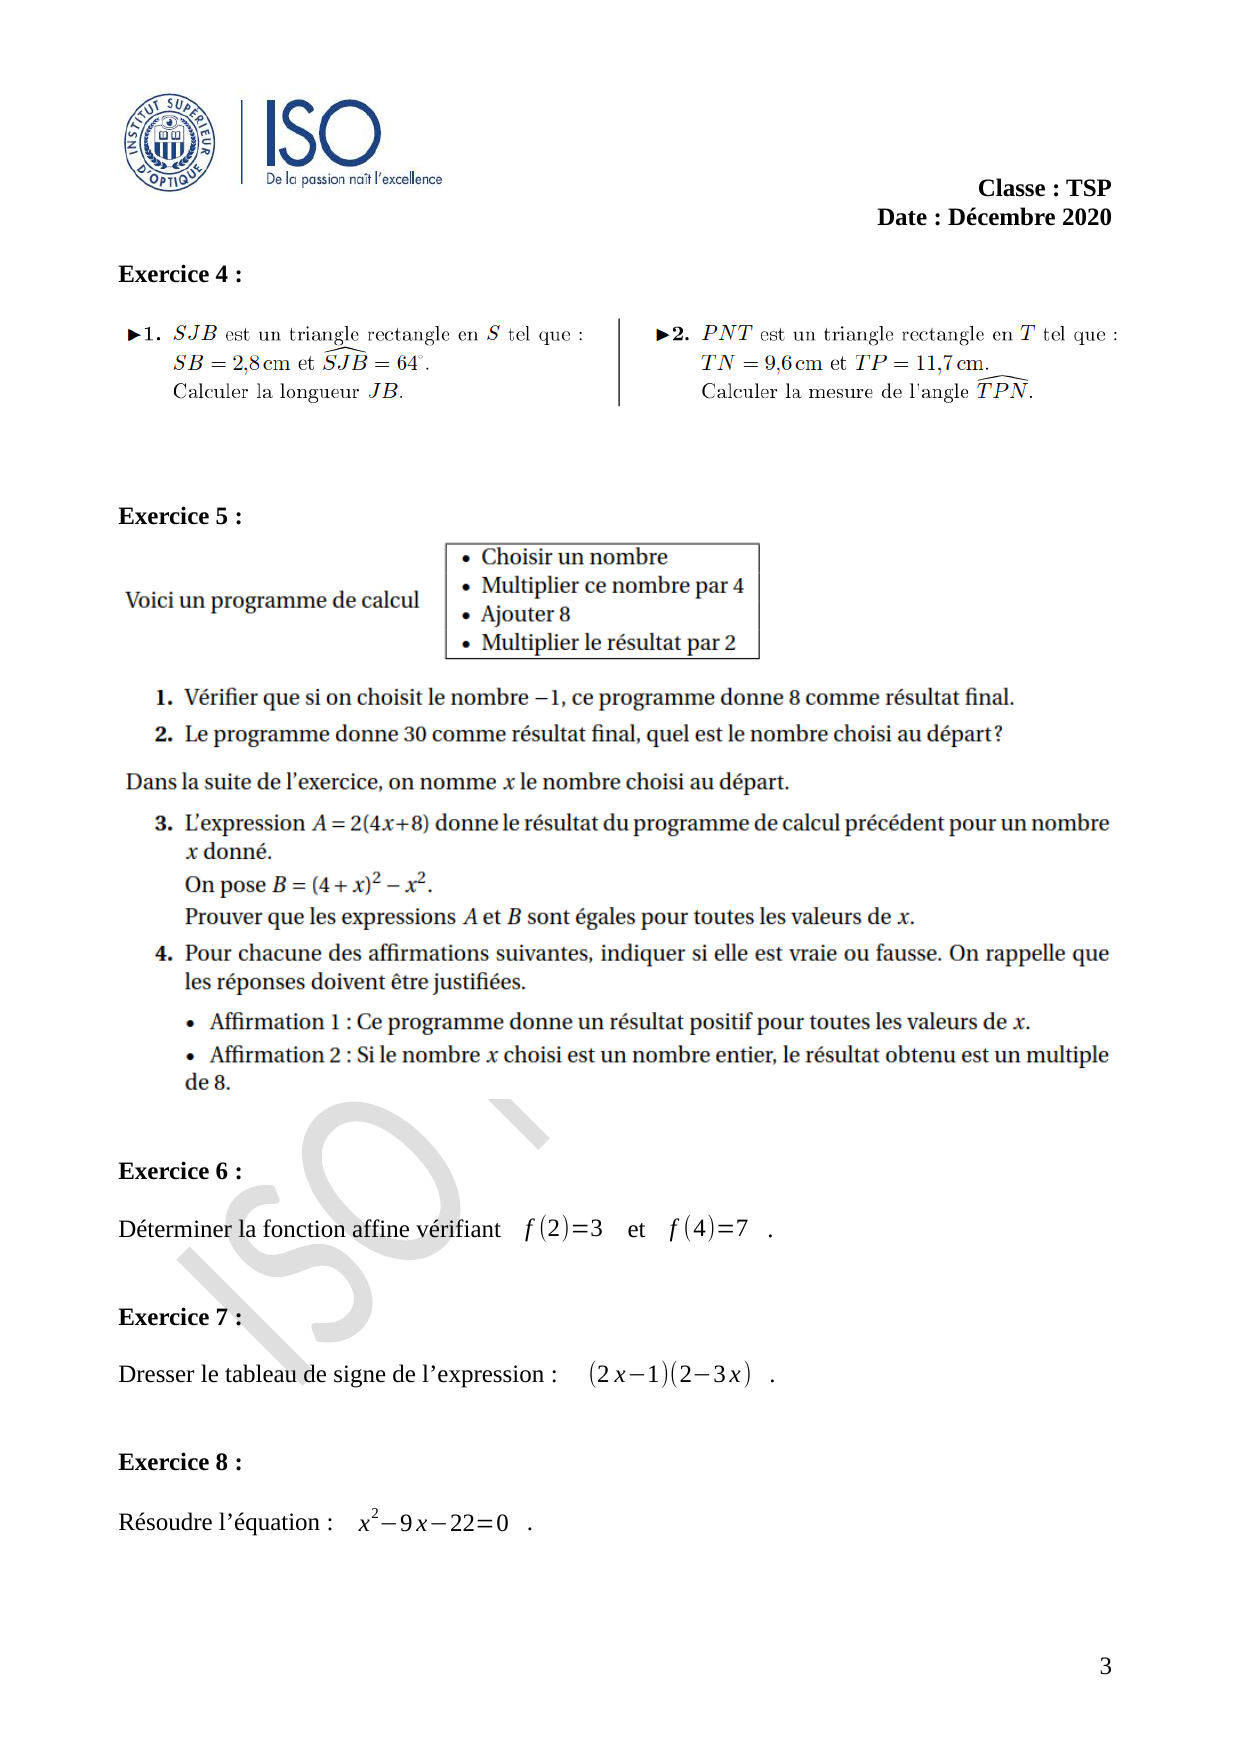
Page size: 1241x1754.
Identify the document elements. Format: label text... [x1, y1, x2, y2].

picture [118, 316, 1123, 415]
picture [118, 529, 1123, 1099]
text Exercice 6 : [118, 1156, 309, 1185]
text Déterminer la fonction affine vérifiant et . [245, 1214, 359, 1244]
text Exercice 7 : [118, 1302, 246, 1331]
text [442, 1156, 1122, 1185]
text Exercice 4 : [118, 259, 1122, 288]
text [247, 1302, 353, 1331]
text Résoudre l’équation : . [118, 1505, 1122, 1536]
text [361, 1302, 1122, 1331]
text Exercice 5 : [118, 501, 1122, 529]
text Déterminer la fonction affine vérifiant et . [448, 1214, 1122, 1244]
text Déterminer la fonction affine vérifiant et . [118, 1214, 230, 1244]
text [322, 1156, 435, 1185]
picture [118, 88, 455, 197]
text Dresser le tableau de signe de l’expression : . [118, 1359, 1122, 1390]
text Exercice 8 : [118, 1447, 1122, 1476]
text Déterminer la fonction affine vérifiant et . [355, 1214, 439, 1240]
